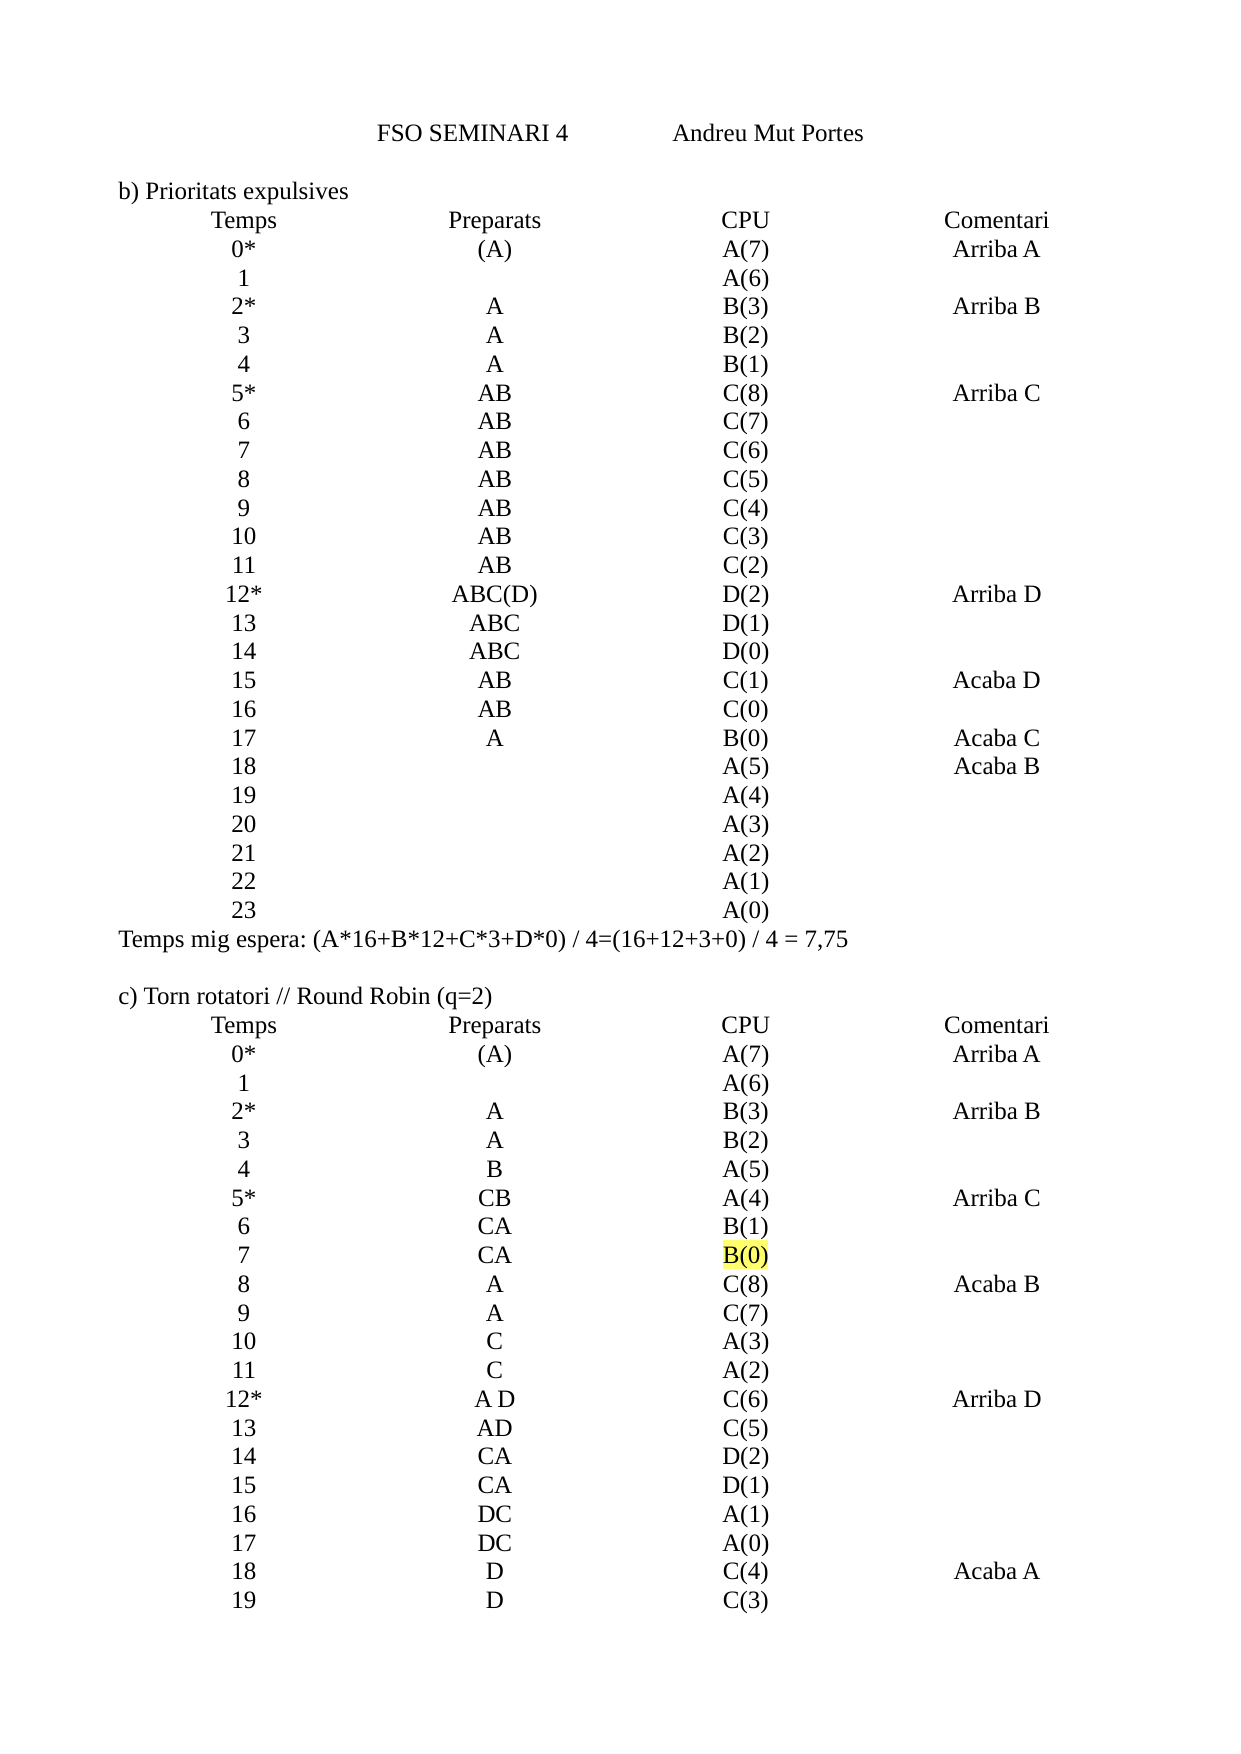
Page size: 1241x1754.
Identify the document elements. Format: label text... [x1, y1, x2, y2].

table_cell [871, 1125, 1122, 1154]
table_cell 12* [118, 579, 369, 608]
table_cell D(2) [620, 1441, 871, 1470]
table_cell A(7) [620, 234, 871, 263]
table_cell B(0) [620, 723, 871, 751]
table_cell [871, 636, 1122, 665]
table_cell Acaba B [871, 1269, 1122, 1298]
table_cell 17 [118, 723, 369, 751]
table_cell C(4) [620, 493, 871, 521]
table_cell AB [369, 694, 620, 723]
table_cell [369, 809, 620, 838]
table_cell 10 [118, 1326, 369, 1355]
text Temps mig espera: (A*16+B*12+C*3+D*0) / 4=(16+12+3+0) / 4 = 7,75 [118, 924, 1122, 953]
table_cell [871, 1240, 1122, 1269]
table_cell A [369, 1298, 620, 1326]
table_cell DC [369, 1528, 620, 1556]
table_cell A [369, 1125, 620, 1154]
table_cell 18 [118, 1556, 369, 1585]
table_cell 14 [118, 636, 369, 665]
table_cell [871, 349, 1122, 378]
table_cell D [369, 1585, 620, 1614]
table_cell A(2) [620, 1355, 871, 1384]
table_cell 11 [118, 550, 369, 579]
table_cell [871, 1470, 1122, 1499]
table_cell C(7) [620, 406, 871, 435]
table_cell C(5) [620, 1413, 871, 1441]
table_cell A(7) [620, 1039, 871, 1068]
table_cell D [369, 1556, 620, 1585]
table_cell [871, 608, 1122, 636]
table_cell CA [369, 1240, 620, 1269]
table_cell [871, 1211, 1122, 1240]
table_cell B(3) [620, 291, 871, 320]
table_cell [871, 1528, 1122, 1556]
table_cell CA [369, 1211, 620, 1240]
table_cell [871, 1441, 1122, 1470]
table_cell Arriba B [871, 291, 1122, 320]
table_cell 3 [118, 320, 369, 349]
table_cell D(1) [620, 608, 871, 636]
table_cell 11 [118, 1355, 369, 1384]
table_cell Acaba C [871, 723, 1122, 751]
table_cell [871, 550, 1122, 579]
table_cell DC [369, 1499, 620, 1528]
table_cell 12* [118, 1384, 369, 1413]
table_cell C(3) [620, 1585, 871, 1614]
table_cell 21 [118, 838, 369, 866]
table_cell 5* [118, 1183, 369, 1211]
table_cell Acaba D [871, 665, 1122, 694]
table_cell A(2) [620, 838, 871, 866]
table_cell Acaba B [871, 751, 1122, 780]
table_cell [871, 521, 1122, 550]
table_cell C(6) [620, 1384, 871, 1413]
table_cell [871, 866, 1122, 895]
table_cell 7 [118, 435, 369, 464]
table_cell A(5) [620, 751, 871, 780]
table_cell C(7) [620, 1298, 871, 1326]
table_cell 15 [118, 665, 369, 694]
table_cell C(1) [620, 665, 871, 694]
table_cell ABC(D) [369, 579, 620, 608]
table_cell D(0) [620, 636, 871, 665]
table_cell C(3) [620, 521, 871, 550]
table_cell 23 [118, 895, 369, 924]
table_cell [369, 895, 620, 924]
table_cell 13 [118, 1413, 369, 1441]
table_cell 6 [118, 1211, 369, 1240]
table_cell 8 [118, 464, 369, 493]
table_cell 6 [118, 406, 369, 435]
table_cell [871, 694, 1122, 723]
table_cell AB [369, 521, 620, 550]
table_cell (A) [369, 1039, 620, 1068]
table_cell [369, 1068, 620, 1096]
table_cell 19 [118, 780, 369, 809]
table_cell [871, 1068, 1122, 1096]
table_cell A [369, 723, 620, 751]
table_cell 8 [118, 1269, 369, 1298]
table_cell 9 [118, 493, 369, 521]
table_cell A [369, 1096, 620, 1125]
table_cell A(5) [620, 1154, 871, 1183]
table_cell CB [369, 1183, 620, 1211]
table_header Preparats [369, 1010, 620, 1039]
table_cell A D [369, 1384, 620, 1413]
table_cell D(2) [620, 579, 871, 608]
table_cell 9 [118, 1298, 369, 1326]
table_cell 14 [118, 1441, 369, 1470]
table_cell Arriba A [871, 234, 1122, 263]
table_cell 4 [118, 1154, 369, 1183]
table_cell A(6) [620, 1068, 871, 1096]
table_cell 2* [118, 291, 369, 320]
table_cell B [369, 1154, 620, 1183]
table_cell [871, 1355, 1122, 1384]
table_cell AB [369, 665, 620, 694]
table_cell Arriba C [871, 378, 1122, 406]
table_cell 1 [118, 1068, 369, 1096]
table_cell C(6) [620, 435, 871, 464]
table_cell C [369, 1355, 620, 1384]
table_header Temps [118, 205, 369, 234]
table_cell ABC [369, 636, 620, 665]
text b) Prioritats expulsives [118, 176, 1122, 205]
table_cell 16 [118, 1499, 369, 1528]
table_cell [871, 406, 1122, 435]
table_cell AB [369, 464, 620, 493]
table_cell [871, 838, 1122, 866]
table_cell A(4) [620, 1183, 871, 1211]
table_cell 19 [118, 1585, 369, 1614]
table_cell AB [369, 550, 620, 579]
table_cell C(2) [620, 550, 871, 579]
table_header Preparats [369, 205, 620, 234]
table_cell C(5) [620, 464, 871, 493]
table_cell A [369, 291, 620, 320]
text c) Torn rotatori // Round Robin (q=2) [118, 981, 1122, 1010]
table_cell AB [369, 406, 620, 435]
table_cell [871, 809, 1122, 838]
table_cell A(3) [620, 1326, 871, 1355]
table_cell B(3) [620, 1096, 871, 1125]
table_cell 17 [118, 1528, 369, 1556]
table_cell 20 [118, 809, 369, 838]
table_cell A(3) [620, 809, 871, 838]
table_cell [871, 435, 1122, 464]
table_cell [871, 1326, 1122, 1355]
table_cell 16 [118, 694, 369, 723]
table_header Comentari [871, 1010, 1122, 1039]
table_cell Arriba D [871, 1384, 1122, 1413]
table_cell ABC [369, 608, 620, 636]
table_cell Arriba C [871, 1183, 1122, 1211]
table_cell 5* [118, 378, 369, 406]
table_cell C(8) [620, 378, 871, 406]
table_cell 0* [118, 1039, 369, 1068]
table_cell B(2) [620, 320, 871, 349]
table_cell [871, 464, 1122, 493]
table_cell D(1) [620, 1470, 871, 1499]
table_cell CA [369, 1441, 620, 1470]
table_cell 7 [118, 1240, 369, 1269]
table_cell [871, 263, 1122, 291]
table_cell [369, 780, 620, 809]
table_cell 4 [118, 349, 369, 378]
table_cell Acaba A [871, 1556, 1122, 1585]
table_cell Arriba D [871, 579, 1122, 608]
table_header CPU [620, 205, 871, 234]
table_cell AB [369, 435, 620, 464]
table_cell A(6) [620, 263, 871, 291]
table_cell A(1) [620, 866, 871, 895]
table_cell A(4) [620, 780, 871, 809]
table_cell 15 [118, 1470, 369, 1499]
table_cell Arriba A [871, 1039, 1122, 1068]
table_header CPU [620, 1010, 871, 1039]
table_cell [871, 895, 1122, 924]
table_cell A(0) [620, 895, 871, 924]
table_cell [871, 1154, 1122, 1183]
table_cell A [369, 320, 620, 349]
table_cell C(4) [620, 1556, 871, 1585]
table_cell A [369, 349, 620, 378]
table_cell [871, 320, 1122, 349]
table_cell [871, 780, 1122, 809]
table_cell [871, 1499, 1122, 1528]
table_cell 2* [118, 1096, 369, 1125]
table_cell A [369, 1269, 620, 1298]
table_cell [369, 751, 620, 780]
table_cell [369, 866, 620, 895]
table_cell AB [369, 378, 620, 406]
table_cell (A) [369, 234, 620, 263]
table_cell AD [369, 1413, 620, 1441]
table_cell C(0) [620, 694, 871, 723]
table_cell 1 [118, 263, 369, 291]
table_cell 13 [118, 608, 369, 636]
table_cell C(8) [620, 1269, 871, 1298]
table_cell [871, 493, 1122, 521]
table_cell B(0) [620, 1240, 871, 1269]
table_cell [871, 1413, 1122, 1441]
table_cell 22 [118, 866, 369, 895]
table_cell [369, 838, 620, 866]
table_cell [871, 1298, 1122, 1326]
table_cell A(1) [620, 1499, 871, 1528]
table_cell B(1) [620, 1211, 871, 1240]
table_cell [871, 1585, 1122, 1614]
table_cell C [369, 1326, 620, 1355]
table_cell A(0) [620, 1528, 871, 1556]
table_cell CA [369, 1470, 620, 1499]
table_cell AB [369, 493, 620, 521]
table_cell B(1) [620, 349, 871, 378]
table_cell B(2) [620, 1125, 871, 1154]
table_cell [369, 263, 620, 291]
table_cell 18 [118, 751, 369, 780]
table_cell 10 [118, 521, 369, 550]
table_cell Arriba B [871, 1096, 1122, 1125]
table_header Temps [118, 1010, 369, 1039]
table_header Comentari [871, 205, 1122, 234]
table_cell 3 [118, 1125, 369, 1154]
table_cell 0* [118, 234, 369, 263]
